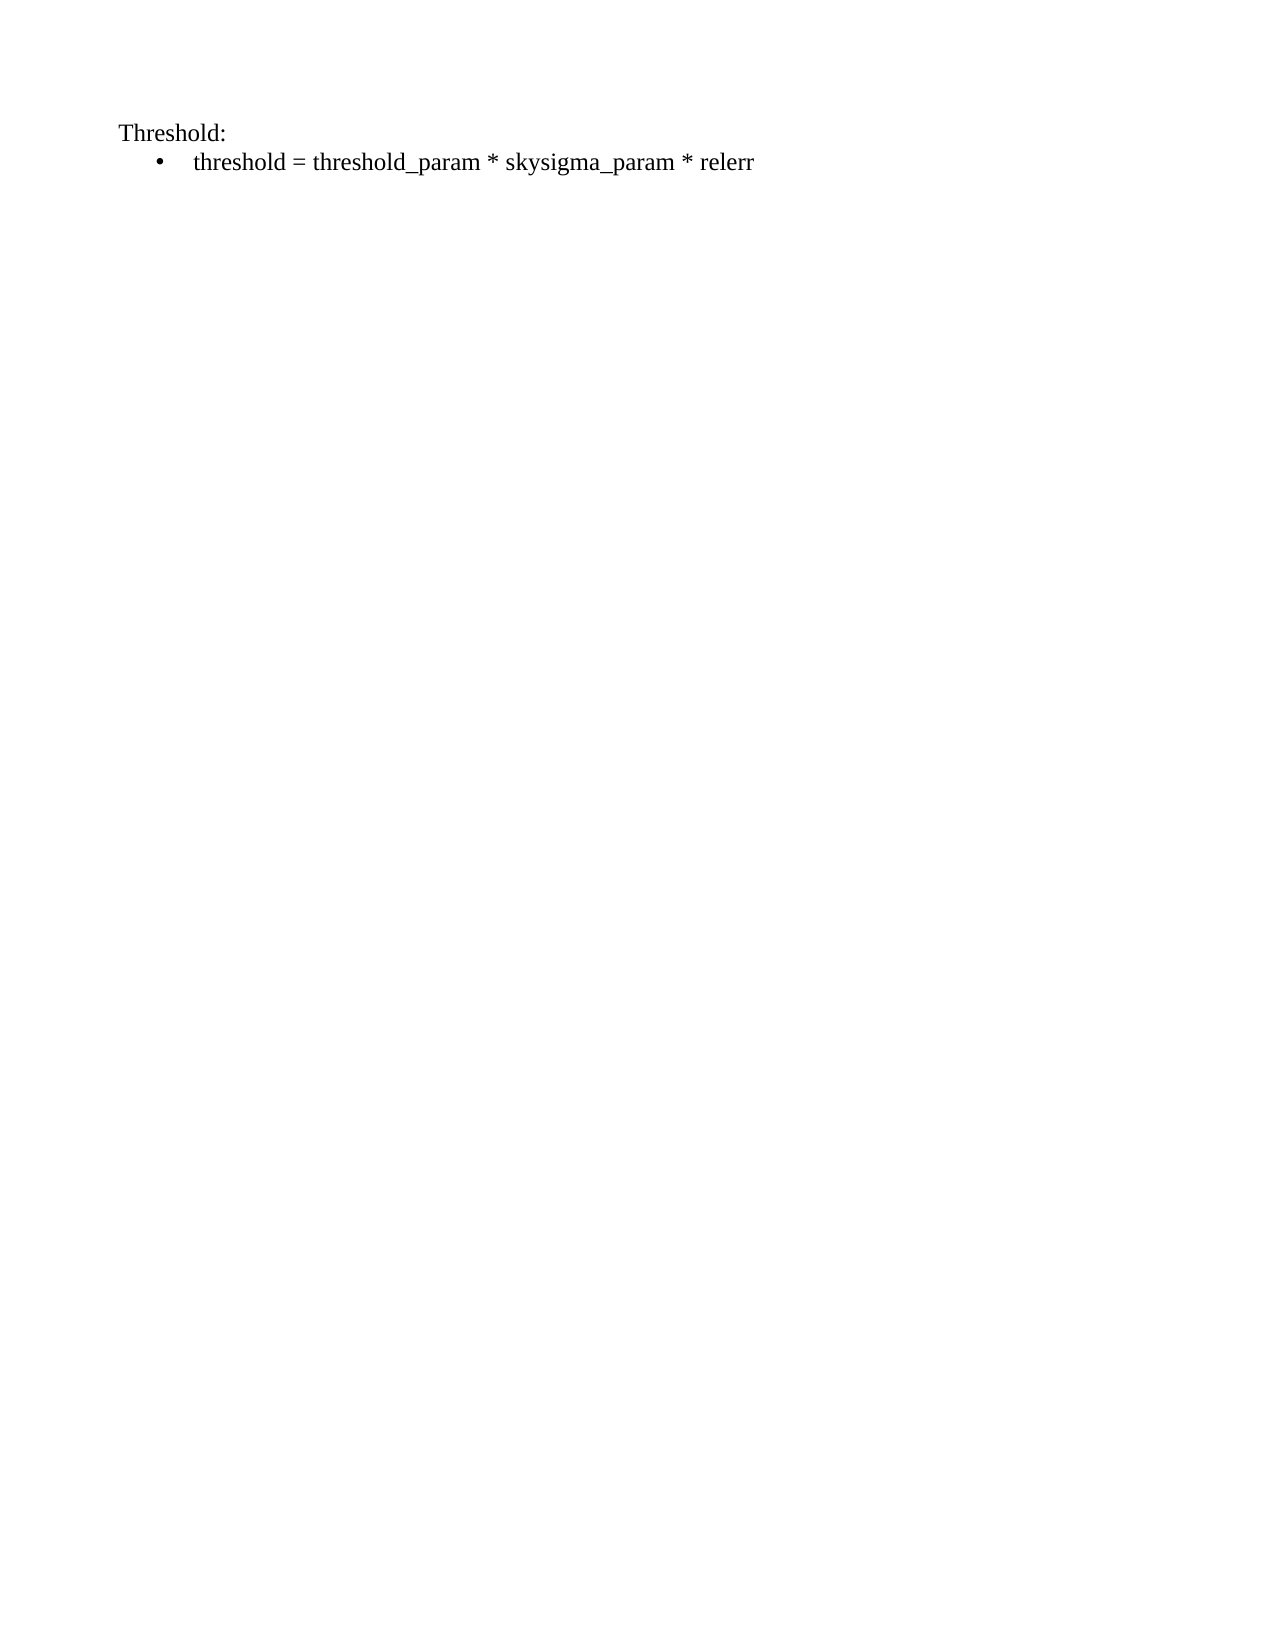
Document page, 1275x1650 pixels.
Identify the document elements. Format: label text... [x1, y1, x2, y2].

text Threshold: [118, 118, 1157, 147]
list threshold = threshold_param * skysigma_param * relerr [156, 147, 1157, 176]
